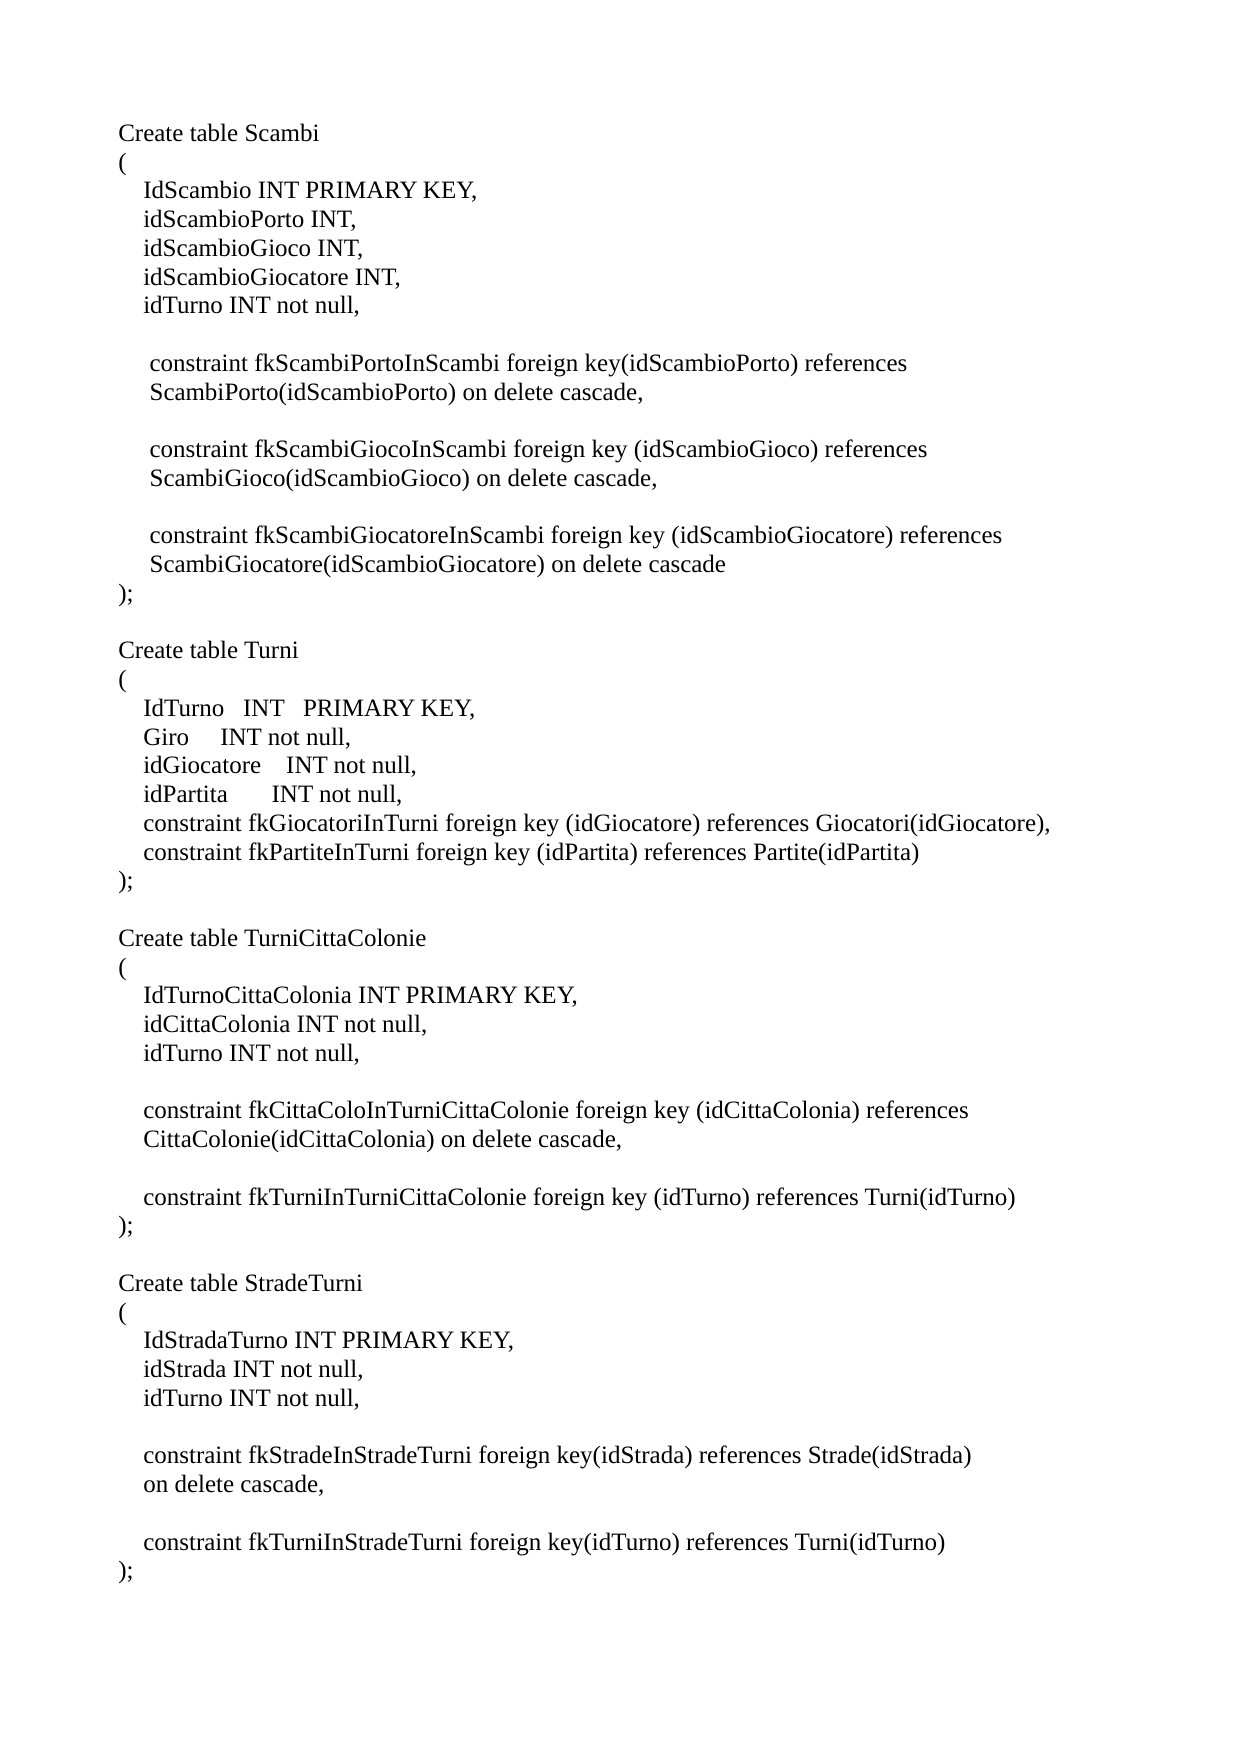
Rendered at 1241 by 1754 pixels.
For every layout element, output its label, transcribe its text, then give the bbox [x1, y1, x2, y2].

text idCittaColonia INT not null, [118, 1009, 1122, 1038]
text idStrada INT not null, [118, 1354, 1122, 1383]
text constraint fkCittaColoInTurniCittaColonie foreign key (idCittaColonia) references [118, 1096, 1122, 1124]
text ); [118, 578, 1122, 607]
text constraint fkScambiGiocoInScambi foreign key (idScambioGioco) references [118, 434, 1122, 463]
text idTurno INT not null, [118, 1038, 1122, 1067]
text ( [118, 952, 1122, 981]
text idScambioPorto INT, [118, 204, 1122, 233]
text IdTurno INT PRIMARY KEY, [118, 693, 1122, 722]
text constraint fkPartiteInTurni foreign key (idPartita) references Partite(idPartita) [118, 837, 1122, 866]
text ); [118, 1556, 1122, 1584]
text ( [118, 147, 1122, 176]
text constraint fkTurniInTurniCittaColonie foreign key (idTurno) references Turni(idTurno) [118, 1182, 1122, 1211]
text idTurno INT not null, [118, 291, 1122, 319]
text Create table TurniCittaColonie [118, 923, 1122, 952]
text IdTurnoCittaColonia INT PRIMARY KEY, [118, 981, 1122, 1009]
text ScambiGiocatore(idScambioGiocatore) on delete cascade [118, 549, 1122, 578]
text idGiocatore INT not null, [118, 751, 1122, 779]
text constraint fkScambiGiocatoreInScambi foreign key (idScambioGiocatore) references [118, 521, 1122, 549]
text Create table StradeTurni [118, 1268, 1122, 1297]
text ScambiGioco(idScambioGioco) on delete cascade, [118, 463, 1122, 492]
text constraint fkGiocatoriInTurni foreign key (idGiocatore) references Giocatori(idGiocatore), [118, 808, 1122, 837]
text idScambioGiocatore INT, [118, 262, 1122, 291]
text constraint fkScambiPortoInScambi foreign key(idScambioPorto) references [118, 348, 1122, 377]
text Create table Turni [118, 636, 1122, 664]
text constraint fkStradeInStradeTurni foreign key(idStrada) references Strade(idStrada) [118, 1441, 1122, 1469]
text ( [118, 664, 1122, 693]
text ); [118, 1211, 1122, 1239]
text IdStradaTurno INT PRIMARY KEY, [118, 1326, 1122, 1354]
text CittaColonie(idCittaColonia) on delete cascade, [118, 1124, 1122, 1153]
text idPartita INT not null, [118, 779, 1122, 808]
text constraint fkTurniInStradeTurni foreign key(idTurno) references Turni(idTurno) [118, 1527, 1122, 1556]
text Giro INT not null, [118, 722, 1122, 751]
text idScambioGioco INT, [118, 233, 1122, 262]
text Create table Scambi [118, 118, 1122, 147]
text on delete cascade, [118, 1469, 1122, 1498]
text ( [118, 1297, 1122, 1326]
text ScambiPorto(idScambioPorto) on delete cascade, [118, 377, 1122, 406]
text ); [118, 866, 1122, 894]
text idTurno INT not null, [118, 1383, 1122, 1412]
text IdScambio INT PRIMARY KEY, [118, 176, 1122, 204]
